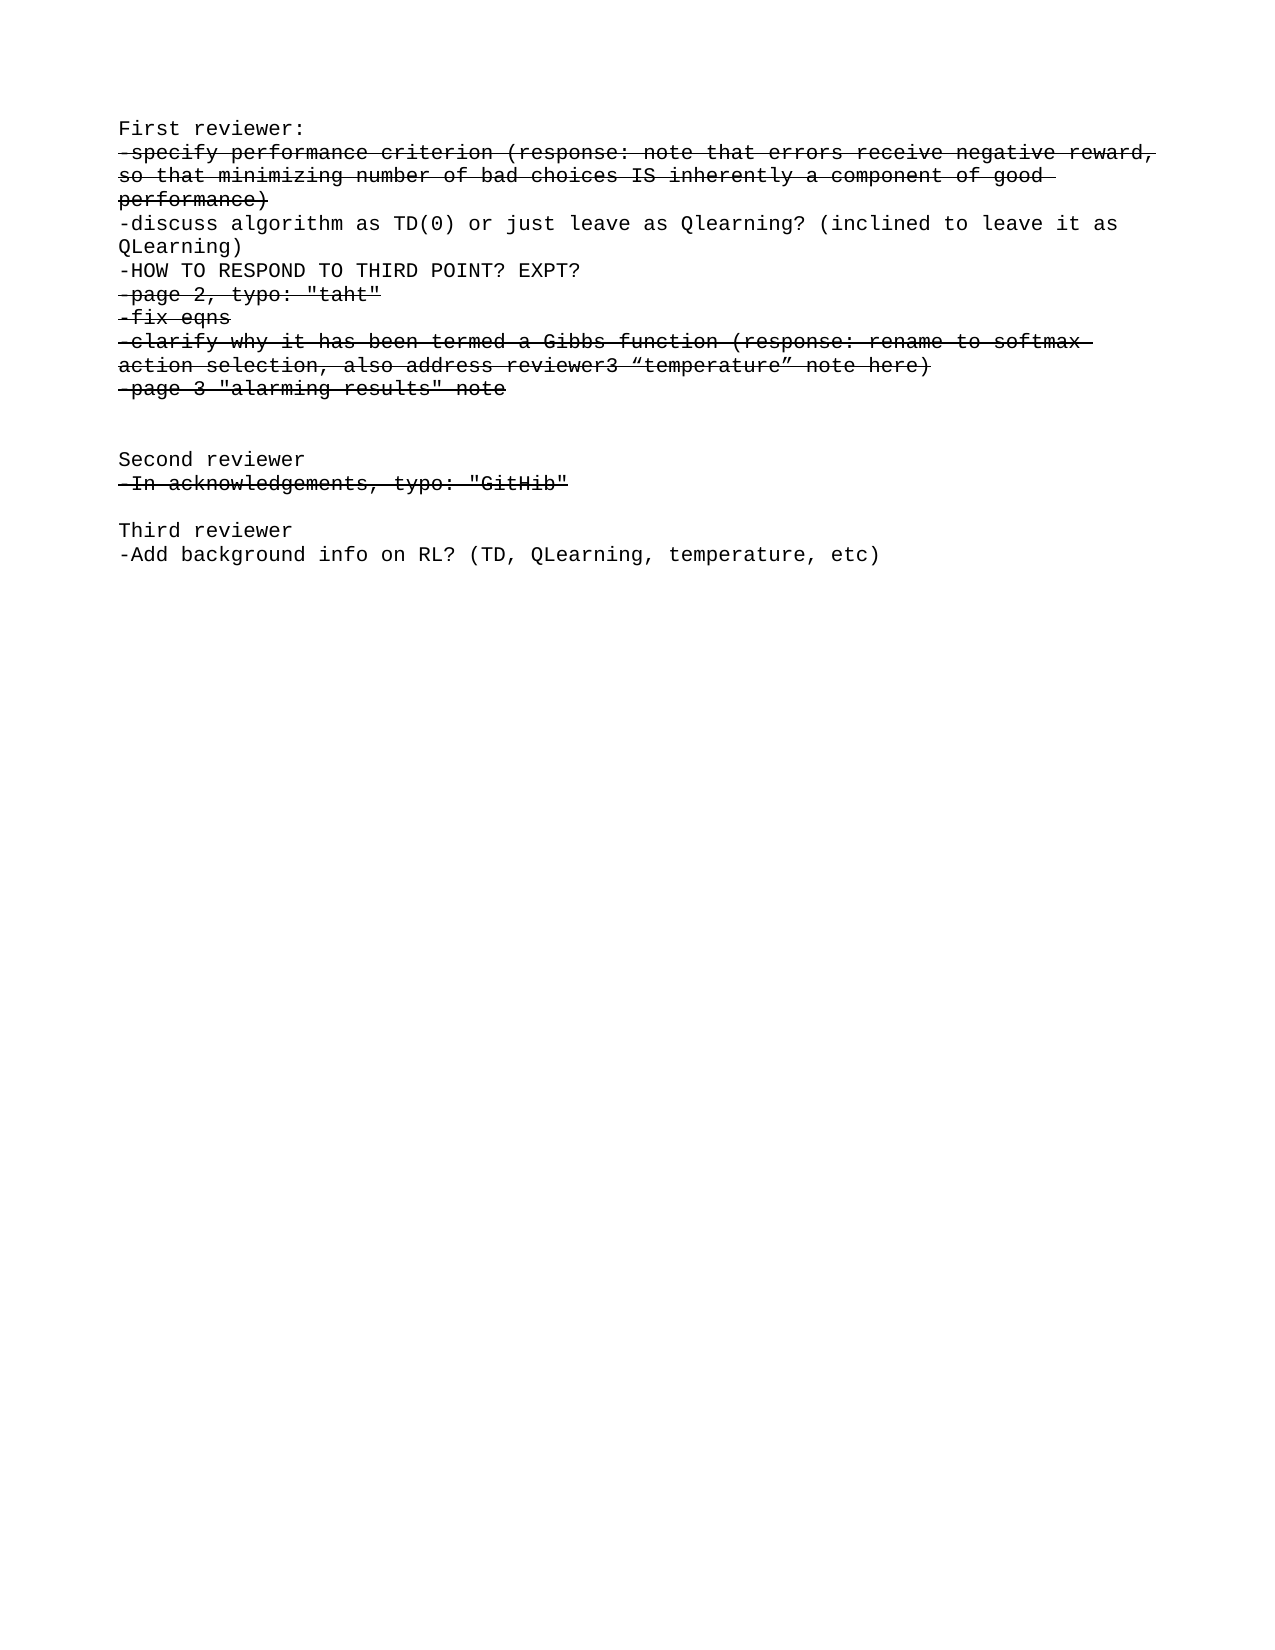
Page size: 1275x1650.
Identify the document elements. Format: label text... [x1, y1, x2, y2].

text -discuss algorithm as TD(0) or just leave as Qlearning? (inclined to leave it as QLearning) [118, 213, 1157, 260]
text -In acknowledgements, typo: "GitHib" [118, 473, 1157, 496]
text -page 3 "alarming results" note [118, 378, 1157, 402]
text -Add background info on RL? (TD, QLearning, temperature, etc) [118, 544, 1157, 567]
text Second reviewer [118, 449, 1157, 473]
text -HOW TO RESPOND TO THIRD POINT? EXPT? [118, 260, 1157, 284]
text -fix eqns [118, 307, 1157, 331]
text Third reviewer [118, 520, 1157, 544]
text First reviewer: [118, 118, 1157, 142]
text -clarify why it has been termed a Gibbs function (response: rename to softmax action selection, also address reviewer3 “temperature” note here) [118, 331, 1157, 378]
text -page 2, typo: "taht" [118, 284, 1157, 307]
text -specify performance criterion (response: note that errors receive negative reward, so that minimizing number of bad choices IS inherently a component of good performance) [118, 142, 1157, 213]
